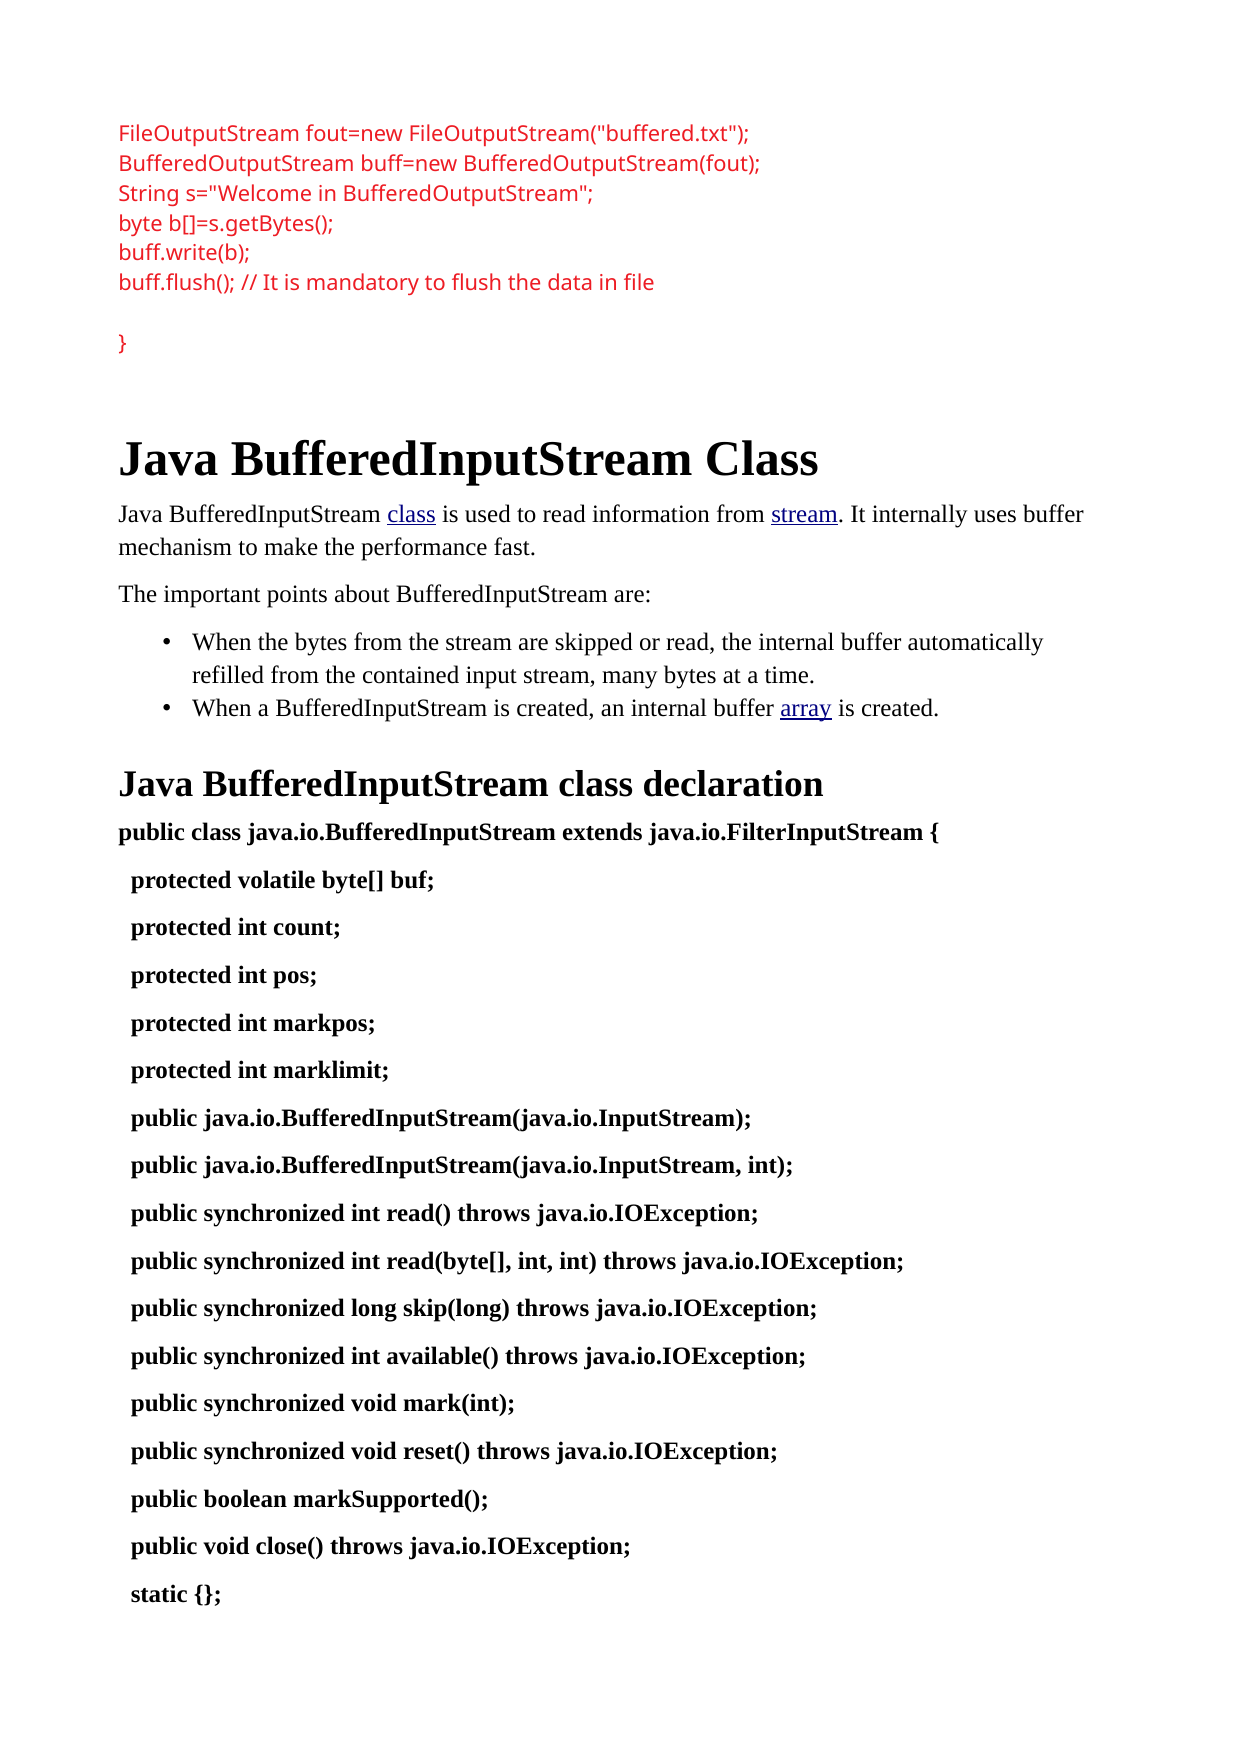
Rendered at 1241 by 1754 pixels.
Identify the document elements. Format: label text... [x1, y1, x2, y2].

text public synchronized void reset() throws java.io.IOException; [118, 1436, 1122, 1465]
text public synchronized int read() throws java.io.IOException; [118, 1198, 1122, 1227]
text buff.write(b); [118, 237, 1122, 267]
text public boolean markSupported(); [118, 1484, 1122, 1512]
list When the bytes from the stream are skipped or read, the internal buffer automatically refilled from the contained input stream, many bytes at a time. [162, 627, 1122, 689]
text protected volatile byte[] buf; [118, 865, 1122, 894]
text public synchronized int read(byte[], int, int) throws java.io.IOException; [118, 1246, 1122, 1274]
text protected int pos; [118, 960, 1122, 989]
subtitle Java BufferedInputStream class declaration [118, 762, 1122, 805]
text protected int marklimit; [118, 1055, 1122, 1084]
text public void close() throws java.io.IOException; [118, 1531, 1122, 1560]
text public synchronized void mark(int); [118, 1388, 1122, 1417]
text static {}; [118, 1579, 1122, 1608]
text public class java.io.BufferedInputStream extends java.io.FilterInputStream { [118, 817, 1122, 846]
text public synchronized long skip(long) throws java.io.IOException; [118, 1293, 1122, 1322]
text BufferedOutputStream buff=new BufferedOutputStream(fout); [118, 148, 1122, 178]
text The important points about BufferedInputStream are: [118, 579, 1122, 608]
text String s="Welcome in BufferedOutputStream"; [118, 178, 1122, 207]
text } [118, 327, 1122, 356]
text public java.io.BufferedInputStream(java.io.InputStream); [118, 1103, 1122, 1132]
text public synchronized int available() throws java.io.IOException; [118, 1341, 1122, 1370]
text buff.flush(); // It is mandatory to flush the data in file [118, 267, 1122, 297]
list When a BufferedInputStream is created, an internal buffer array is created. [162, 693, 1122, 722]
text FileOutputStream fout=new FileOutputStream("buffered.txt"); [118, 118, 1122, 148]
text protected int markpos; [118, 1008, 1122, 1036]
subtitle Java BufferedInputStream Class [118, 429, 1122, 486]
text protected int count; [118, 912, 1122, 941]
text public java.io.BufferedInputStream(java.io.InputStream, int); [118, 1151, 1122, 1179]
text Java BufferedInputStream class is used to read information from stream. It internally uses buffer mechanism to make the performance fast. [118, 499, 1122, 561]
text byte b[]=s.getBytes(); [118, 207, 1122, 237]
